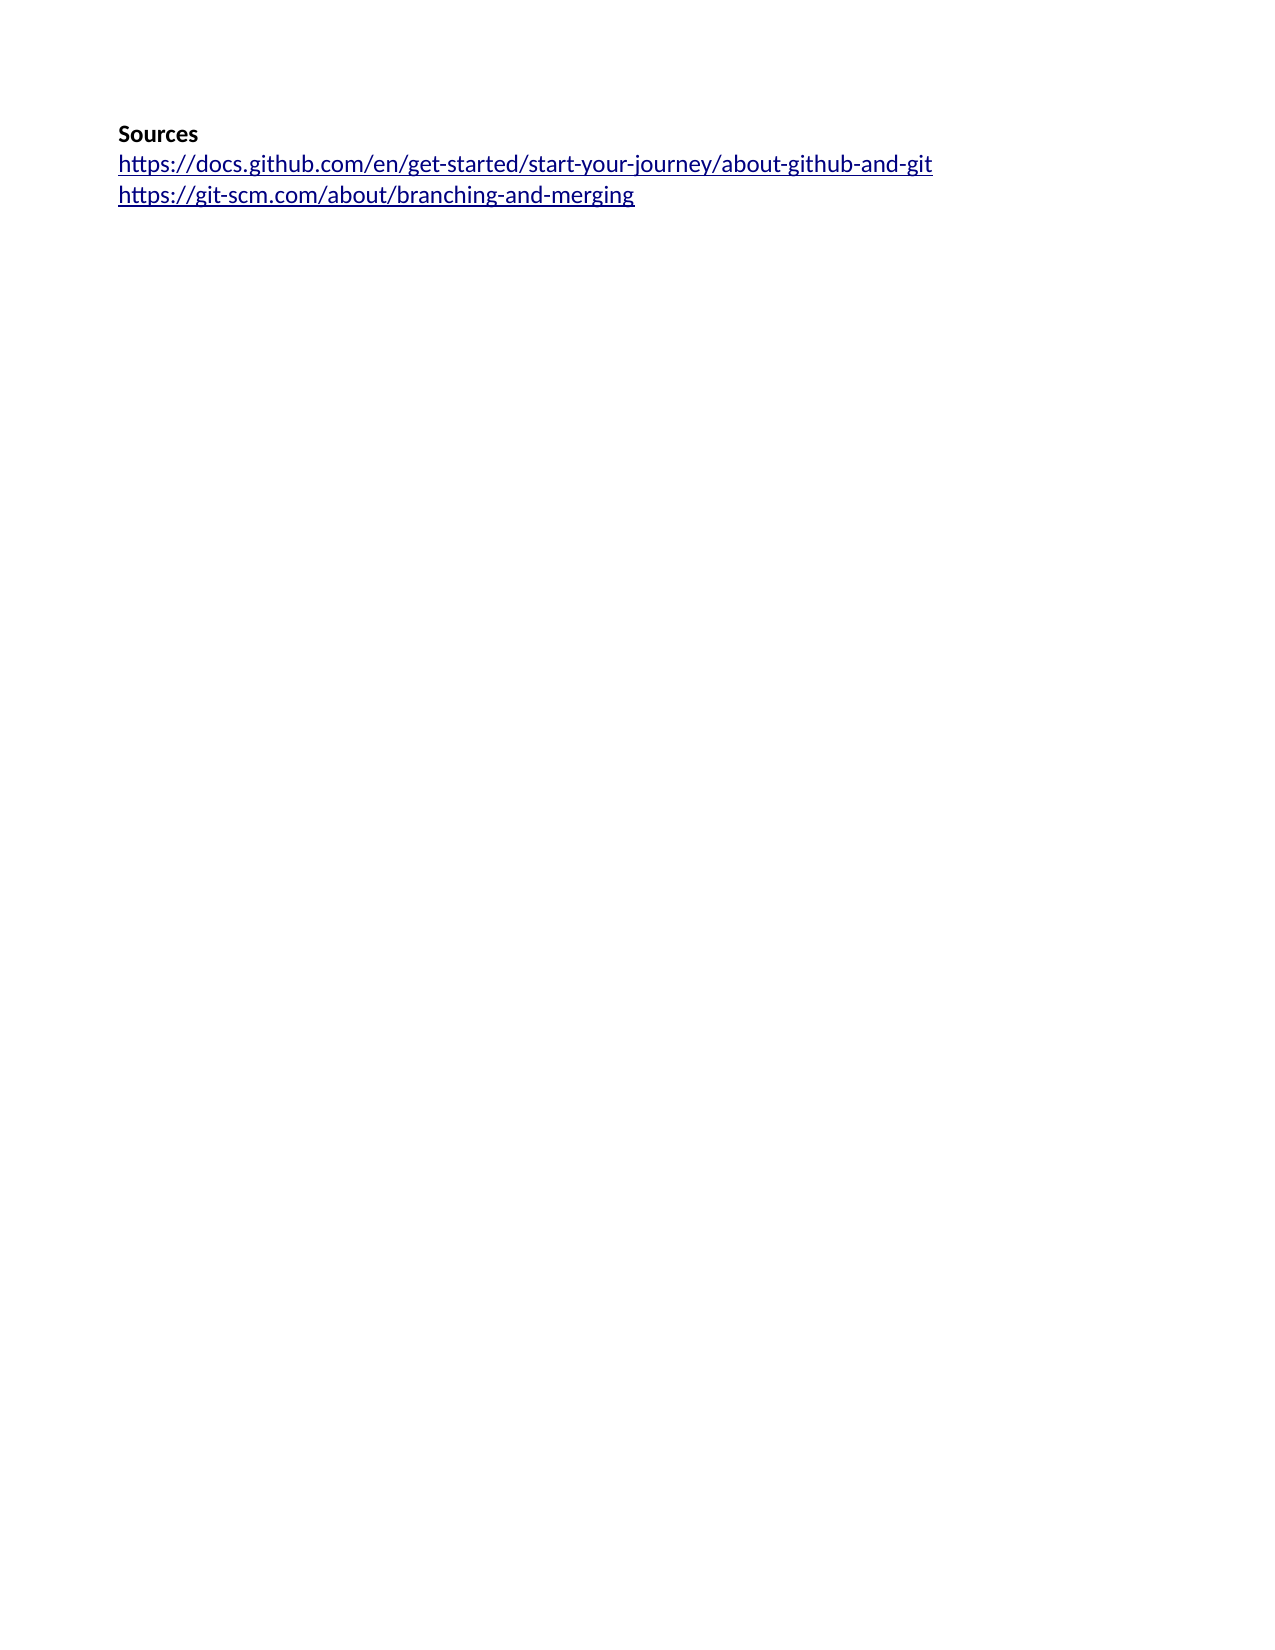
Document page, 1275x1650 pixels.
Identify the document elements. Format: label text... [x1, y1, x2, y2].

text Sources [118, 118, 1157, 149]
text https://docs.github.com/en/get-started/start-your-journey/about-github-and-git [118, 149, 1157, 179]
text https://git-scm.com/about/branching-and-merging [118, 179, 1157, 210]
